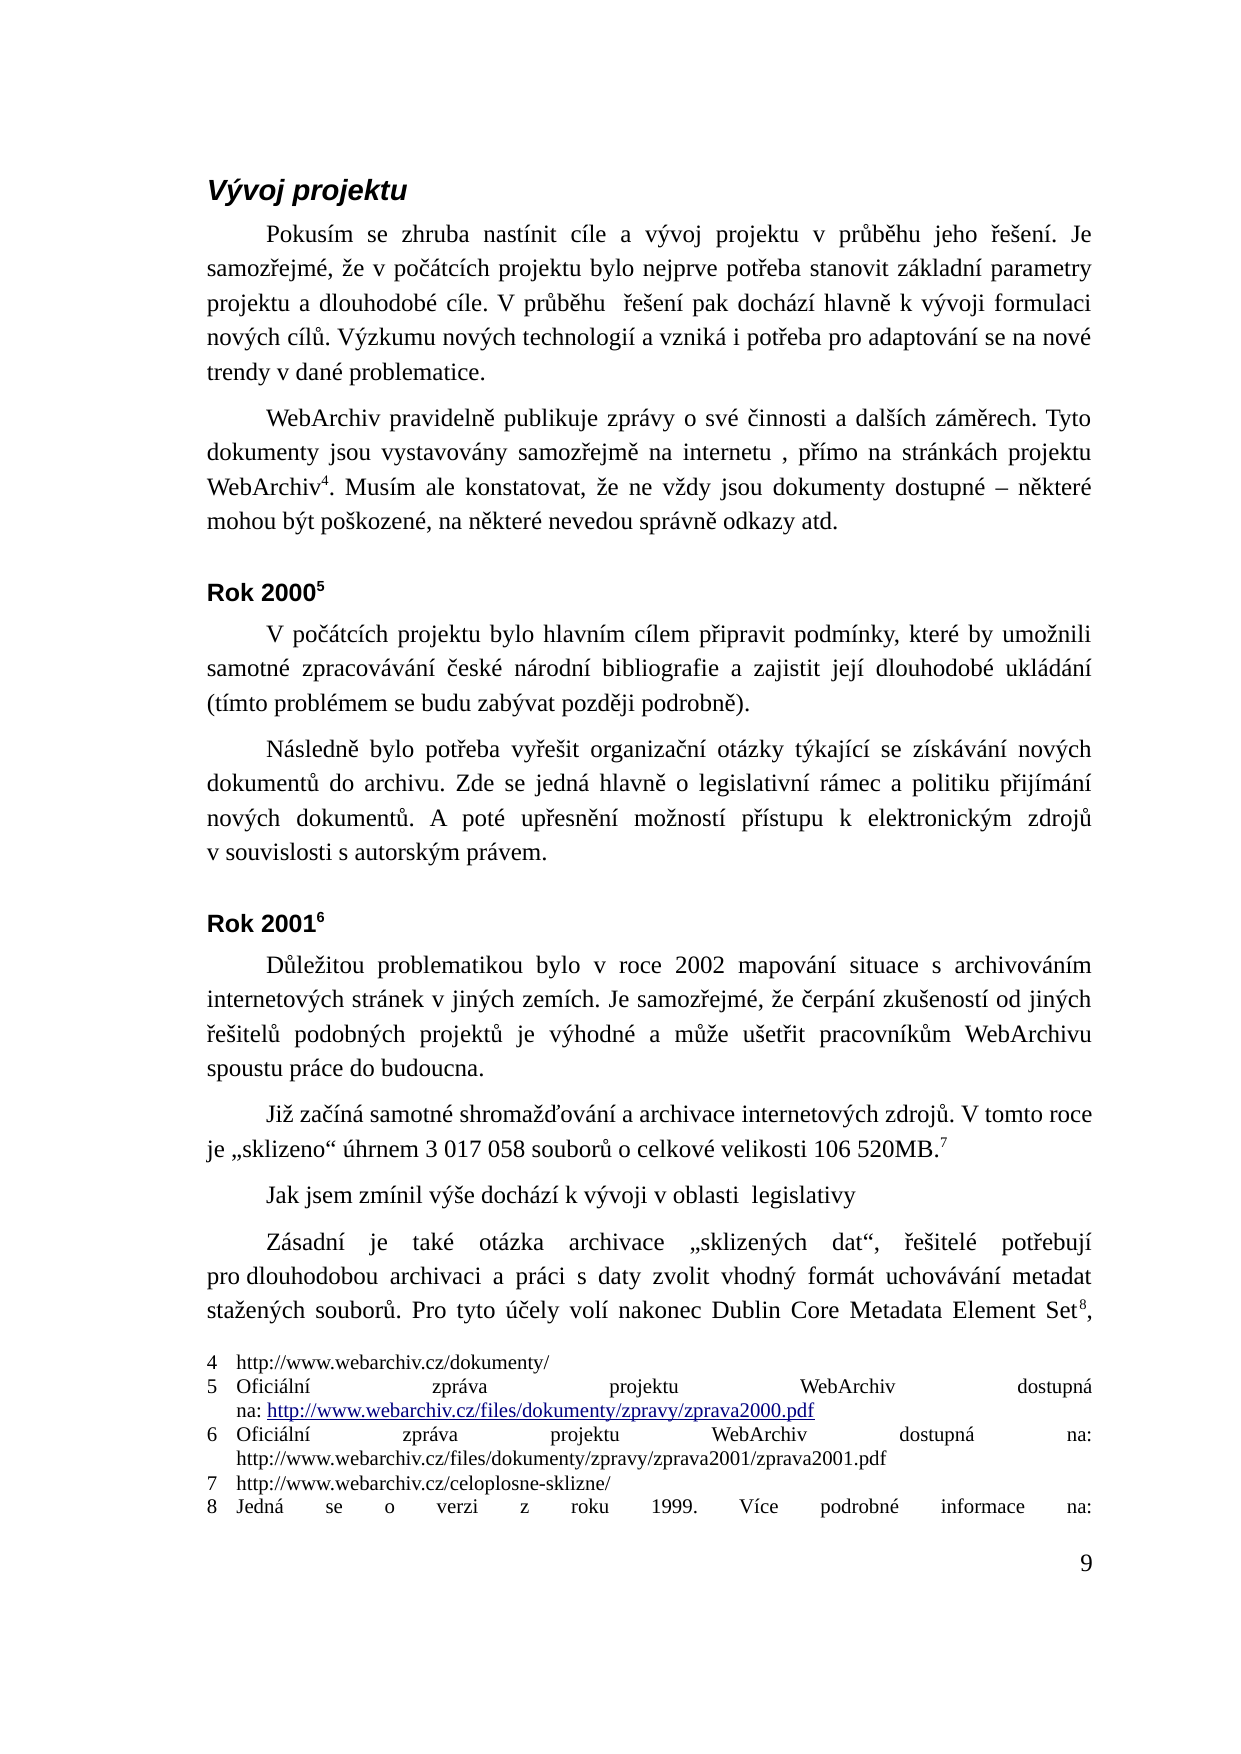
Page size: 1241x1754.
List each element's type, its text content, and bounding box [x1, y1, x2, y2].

text Již začíná samotné shromažďování a archivace internetových zdrojů. V tomto roce je „sklizeno“ úhrnem 3 017 058 souborů o celkové velikosti 106 520MB. [207, 1099, 1093, 1163]
text Oficiální zpráva projektu WebArchiv dostupná na: http://www.webarchiv.cz/files/dokumenty/zpravy/zprava2000.pdf [207, 1374, 1093, 1422]
text http://www.webarchiv.cz/dokumenty/ [207, 1350, 1093, 1374]
text Zásadní je také otázka archivace „sklizených dat“, řešitelé potřebují pro dlouhodobou archivaci a práci s daty zvolit vhodný formát uchovávání metadat stažených souborů. Pro tyto účely volí nakonec Dublin Core Metadata Element Set, který je navíc lokalizován pro účel zálohy český webových zdrojů. [207, 1227, 1093, 1324]
subtitle Vývoj projektu [207, 173, 1093, 206]
text Oficiální zpráva projektu WebArchiv dostupná na: http://www.webarchiv.cz/files/dokumenty/zpravy/zprava2001/zprava2001.pdf [207, 1422, 1093, 1470]
text WebArchiv pravidelně publikuje zprávy o své činnosti a dalších záměrech. Tyto dokumenty jsou vystavovány samozřejmě na internetu , přímo na stránkách projektu WebArchiv. Musím ale konstatovat, že ne vždy jsou dokumenty dostupné – některé mohou být poškozené, na některé nevedou správně odkazy atd. [207, 403, 1093, 535]
text Jak jsem zmínil výše dochází k vývoji v oblasti legislativy [207, 1180, 1093, 1209]
text Následně bylo potřeba vyřešit organizační otázky týkající se získávání nových dokumentů do archivu. Zde se jedná hlavně o legislativní rámec a politiku přijímání nových dokumentů. A poté upřesnění možností přístupu k elektronickým zdrojů v souvislosti s autorským právem. [207, 734, 1093, 866]
text http://www.webarchiv.cz/celoplosne-sklizne/ [207, 1470, 1093, 1494]
text Důležitou problematikou bylo v roce 2002 mapování situace s archivováním internetových stránek v jiných zemích. Je samozřejmé, že čerpání zkušeností od jiných řešitelů podobných projektů je výhodné a může ušetřit pracovníkům WebArchivu spoustu práce do budoucna. [207, 950, 1093, 1082]
subtitle Rok 2001 [207, 909, 1093, 937]
text V počátcích projektu bylo hlavním cílem připravit podmínky, které by umožnili samotné zpracovávání české národní bibliografie a zajistit její dlouhodobé ukládání (tímto problémem se budu zabývat později podrobně). [207, 619, 1093, 716]
text Pokusím se zhruba nastínit cíle a vývoj projektu v průběhu jeho řešení. Je samozřejmé, že v počátcích projektu bylo nejprve potřeba stanovit základní parametry projektu a dlouhodobé cíle. V průběhu řešení pak dochází hlavně k vývoji formulaci nových cílů. Výzkumu nových technologií a vzniká i potřeba pro adaptování se na nové trendy v dané problematice. [207, 219, 1093, 385]
text Jedná se o verzi z roku 1999. Více podrobné informace na: [207, 1494, 1093, 1518]
subtitle Rok 2000 [207, 577, 1093, 606]
